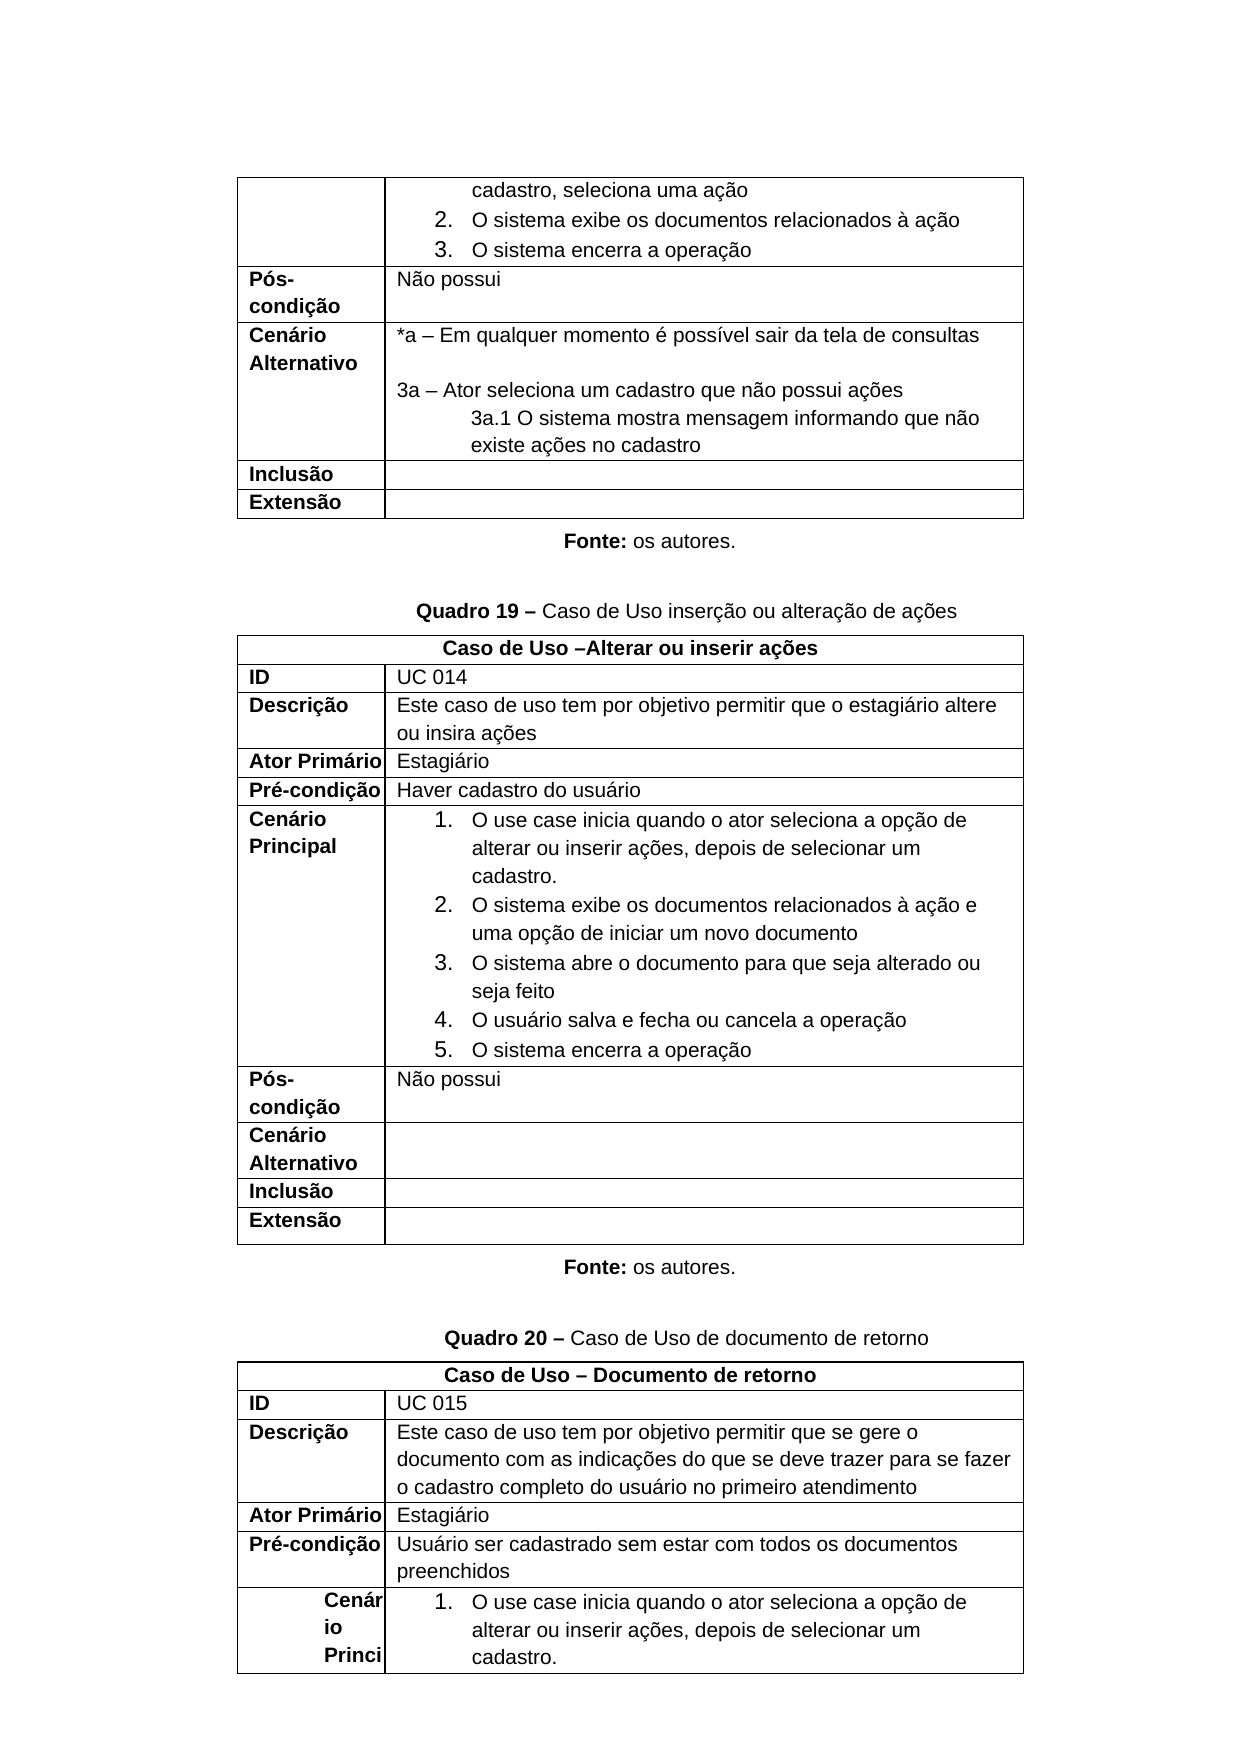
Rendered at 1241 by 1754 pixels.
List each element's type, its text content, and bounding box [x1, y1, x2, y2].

table_cell *a – Em qualquer momento é possível sair da tela de consultas 3a – Ator seleciona um cadastro que não possui ações 3a.1 O sistema mostra mensagem informando que não existe ações no cadastro [386, 323, 1023, 460]
table_cell Cenário Principal [238, 806, 384, 1066]
table_cell Pós-condição [238, 267, 384, 322]
table_cell Inclusão [238, 461, 384, 489]
table_header Caso de Uso –Alterar ou inserir ações [238, 636, 1023, 664]
table_cell Cenário Alternativo [238, 323, 384, 460]
table_cell Pré-condição [238, 778, 384, 805]
table_cell Pré-condição [238, 1532, 384, 1587]
table_cell [386, 1179, 1023, 1207]
table_cell ID [238, 1391, 384, 1418]
table_cell Estagiário [386, 1503, 1023, 1531]
table_cell cadastro, seleciona uma ação O sistema exibe os documentos relacionados à ação O sistema encerra a operação [386, 178, 1023, 266]
table_cell Haver cadastro do usuário [386, 778, 1023, 805]
table_cell Descrição [238, 1420, 384, 1502]
table_cell Este caso de uso tem por objetivo permitir que se gere o documento com as indicações do que se deve trazer para se fazer o cadastro completo do usuário no primeiro atendimento [386, 1420, 1023, 1502]
table_cell Extensão [238, 490, 384, 517]
table_cell Descrição [238, 693, 384, 748]
table_cell O use case inicia quando o ator seleciona a opção de alterar ou inserir ações, depois de selecionar um cadastro. O sistema exibe os documentos relacionados à ação e uma opção de iniciar um novo documento O sistema abre o documento para que seja alterado ou seja feito O usuário salva e fecha ou cancela a operação O sistema encerra a operação [386, 1588, 1023, 1672]
table_cell Não possui [386, 1067, 1023, 1122]
table_cell [386, 461, 1023, 489]
text Quadro 19 – Caso de Uso inserção ou alteração de ações [177, 599, 1122, 623]
table_cell Este caso de uso tem por objetivo permitir que o estagiário altere ou insira ações [386, 693, 1023, 748]
text Fonte: os autores. [177, 1245, 1122, 1282]
table_cell Ator Primário [238, 1503, 384, 1531]
table_header Caso de Uso – Documento de retorno [238, 1363, 1023, 1390]
table_cell Não possui [386, 267, 1023, 322]
table_cell Usuário ser cadastrado sem estar com todos os documentos preenchidos [386, 1532, 1023, 1587]
table_cell UC 014 [386, 665, 1023, 692]
table_cell UC 015 [386, 1391, 1023, 1418]
text Quadro 20 – Caso de Uso de documento de retorno [177, 1325, 1122, 1349]
table_cell [386, 1208, 1023, 1244]
table_cell ID [238, 665, 384, 692]
table_cell [238, 178, 384, 266]
table_cell Inclusão [238, 1179, 384, 1207]
table_cell [386, 1123, 1023, 1178]
table_cell Ator Primário [238, 749, 384, 777]
table_cell O use case inicia quando o ator seleciona a opção de alterar ou inserir ações, depois de selecionar um cadastro. O sistema exibe os documentos relacionados à ação e uma opção de iniciar um novo documento O sistema abre o documento para que seja alterado ou seja feito O usuário salva e fecha ou cancela a operação O sistema encerra a operação [386, 806, 1023, 1066]
text Fonte: os autores. [177, 518, 1122, 556]
table_cell Pós-condição [238, 1067, 384, 1122]
table_cell Extensão [238, 1208, 384, 1244]
table_cell Cenário Princi [238, 1588, 384, 1672]
table_cell [386, 490, 1023, 517]
table_cell Cenário Alternativo [238, 1123, 384, 1178]
table_cell Estagiário [386, 749, 1023, 777]
